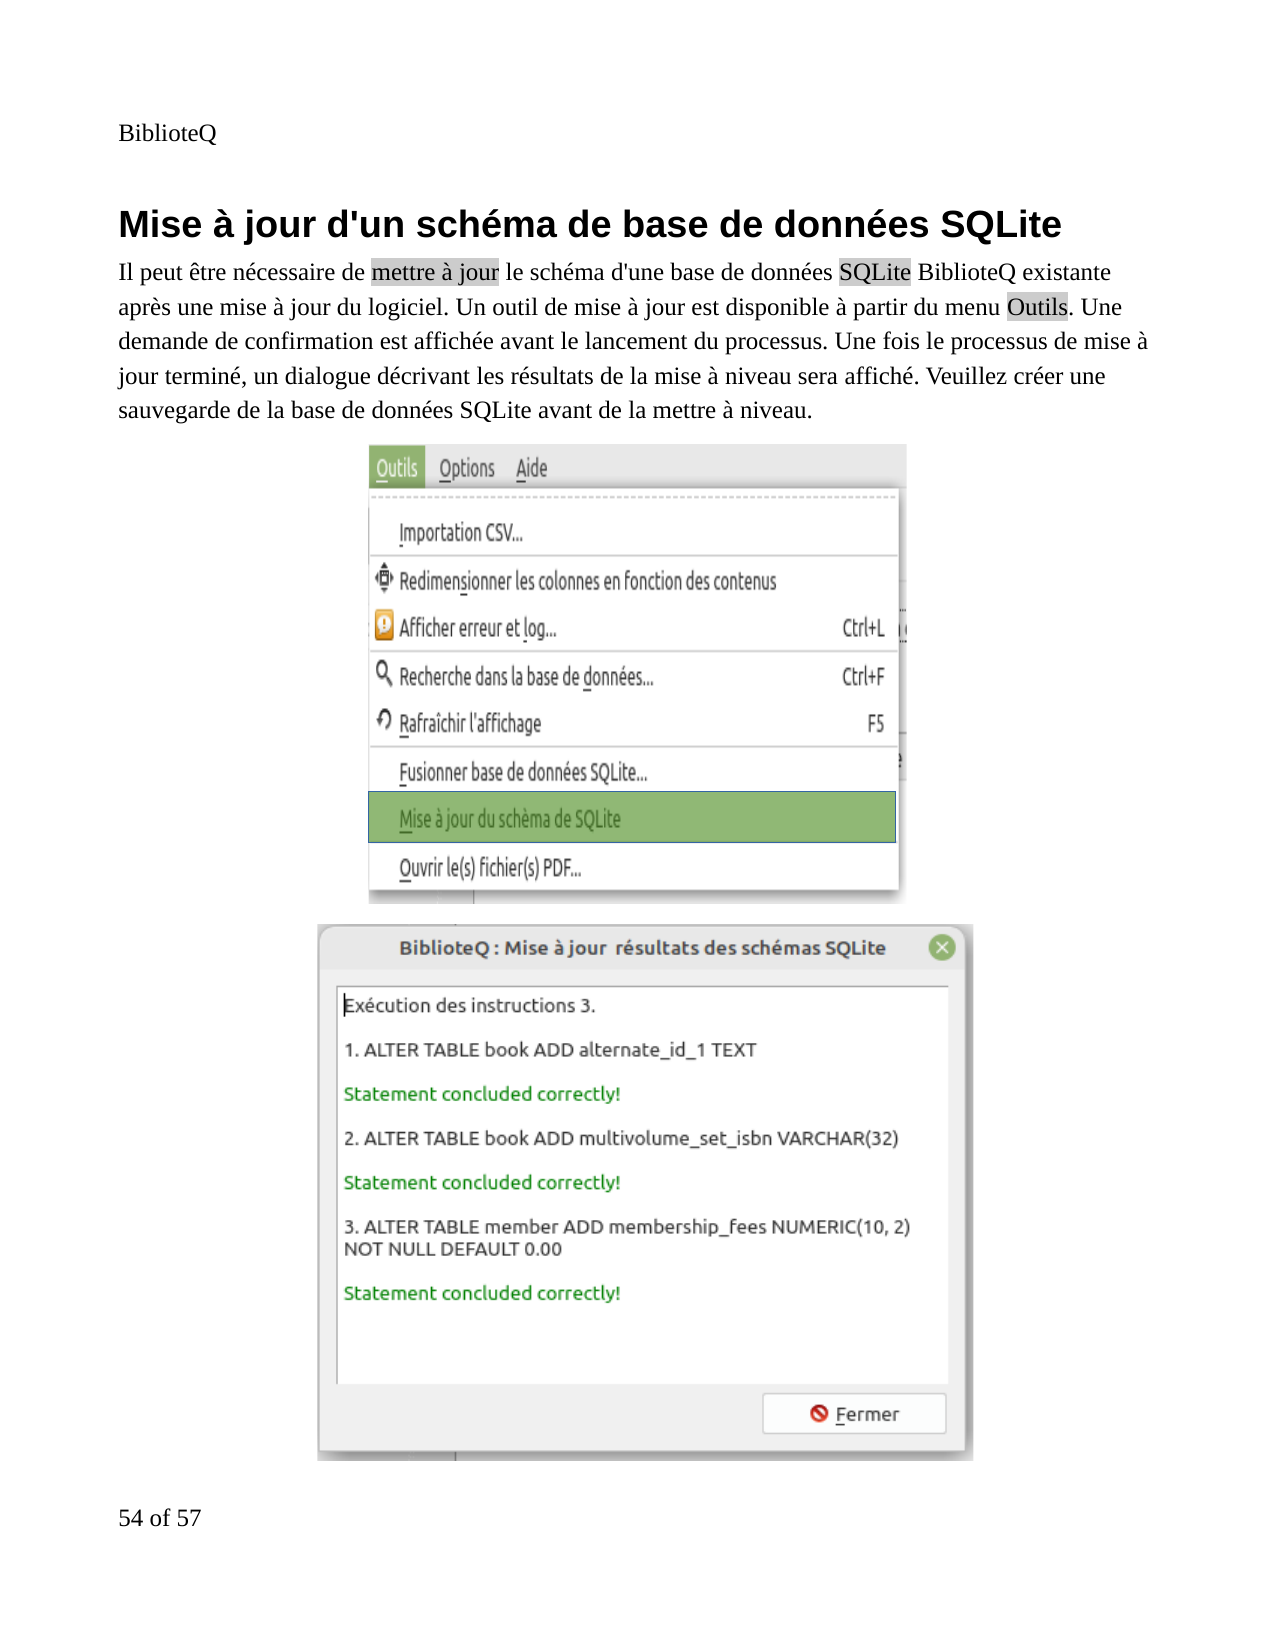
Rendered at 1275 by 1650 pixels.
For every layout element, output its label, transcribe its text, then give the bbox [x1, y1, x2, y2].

subtitle Mise à jour d'un schéma de base de données SQLite [118, 201, 1157, 245]
picture [368, 444, 907, 904]
text Il peut être nécessaire de mettre à jour le schéma d'une base de données SQLite BiblioteQ existante après une mise à jour du logiciel. Un outil de mise à jour est disponible à partir du menu Outils. Une demande de confirmation est affichée avant le lancement du processus. Une fois le processus de mise à jour terminé, un dialogue décrivant les résultats de la mise à niveau sera affiché. Veuillez créer une sauvegarde de la base de données SQLite avant de la mettre à niveau. [118, 257, 1157, 424]
picture [317, 924, 974, 1461]
